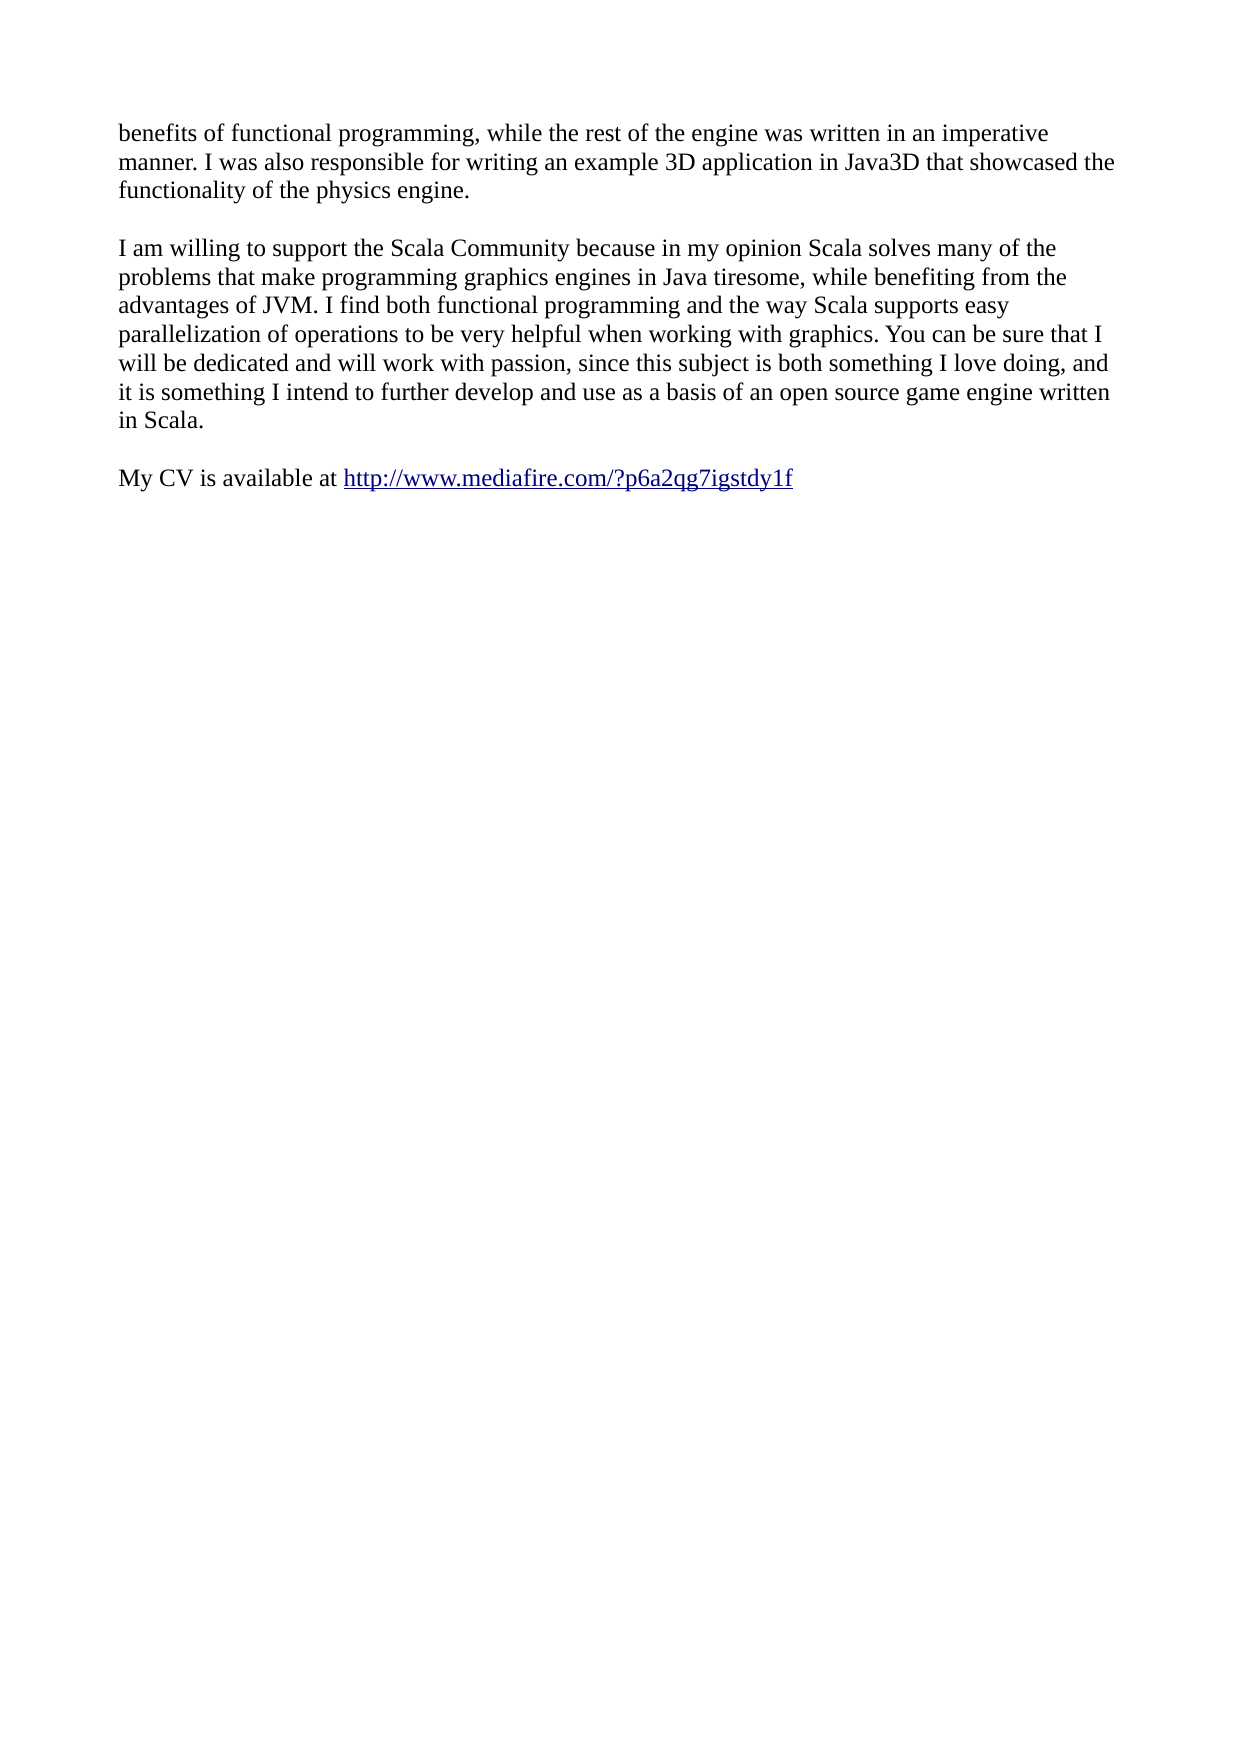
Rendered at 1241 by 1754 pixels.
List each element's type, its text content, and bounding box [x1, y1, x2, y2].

text benefits of functional programming, while the rest of the engine was written in an imperative manner. I was also responsible for writing an example 3D application in Java3D that showcased the functionality of the physics engine. [118, 118, 1122, 204]
text I am willing to support the Scala Community because in my opinion Scala solves many of the problems that make programming graphics engines in Java tiresome, while benefiting from the advantages of JVM. I find both functional programming and the way Scala supports easy parallelization of operations to be very helpful when working with graphics. You can be sure that I will be dedicated and will work with passion, since this subject is both something I love doing, and it is something I intend to further develop and use as a basis of an open source game engine written in Scala. [118, 233, 1122, 434]
text My CV is available at http://www.mediafire.com/?p6a2qg7igstdy1f [118, 463, 1122, 492]
